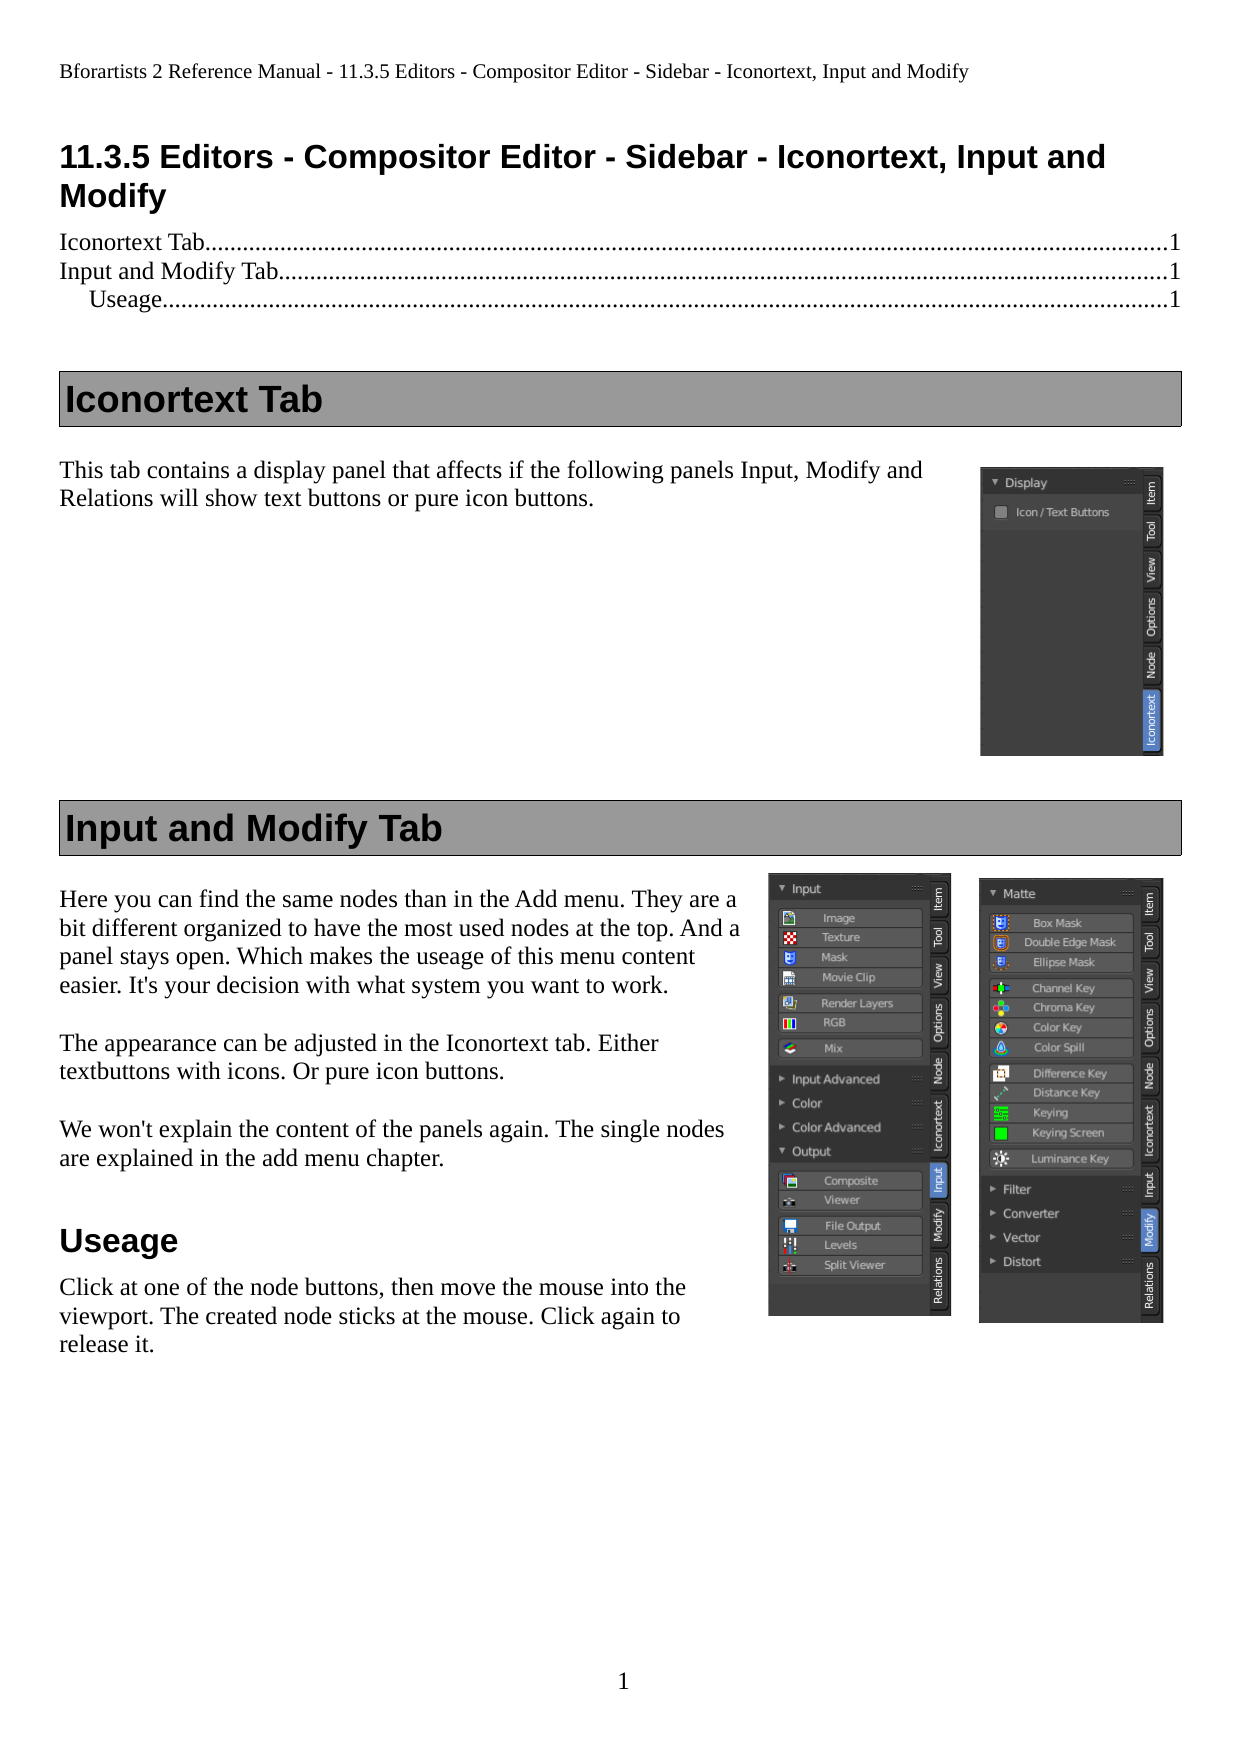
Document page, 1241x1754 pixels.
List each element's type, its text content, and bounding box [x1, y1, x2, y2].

text Iconortext Tab 1 [59, 227, 1181, 256]
text The appearance can be adjusted in the Iconortext tab. Either textbuttons with icons. Or pure icon buttons. [59, 1028, 768, 1085]
subtitle 11.3.5 Editors - Compositor Editor - Sidebar - Iconortext, Input and Modify [59, 138, 1181, 214]
subtitle [1164, 1221, 1181, 1259]
picture [980, 467, 1164, 756]
text Click at one of the node buttons, then move the mouse into the viewport. The created node sticks at the mouse. Click again to release it. [59, 1272, 1181, 1358]
text This tab contains a display panel that affects if the following panels Input, Modify and Relations will show text buttons or pure icon buttons. [59, 455, 1181, 512]
table_header Iconortext Tab [60, 372, 1181, 426]
picture [768, 873, 952, 1316]
text Input and Modify Tab 1 [59, 256, 1181, 284]
subtitle Useage [59, 1221, 768, 1259]
text We won't explain the content of the panels again. The single nodes are explained in the add menu chapter. [59, 1114, 768, 1171]
table_header Input and Modify Tab [60, 801, 1181, 855]
text Here you can find the same nodes than in the Add menu. They are a bit different organized to have the most used nodes at the top. And a panel stays open. Which makes the useage of this menu content easier. It's your decision with what system you want to work. [59, 884, 768, 999]
text Useage 1 [88, 284, 1181, 313]
picture [979, 878, 1164, 1323]
subtitle [952, 1221, 979, 1259]
